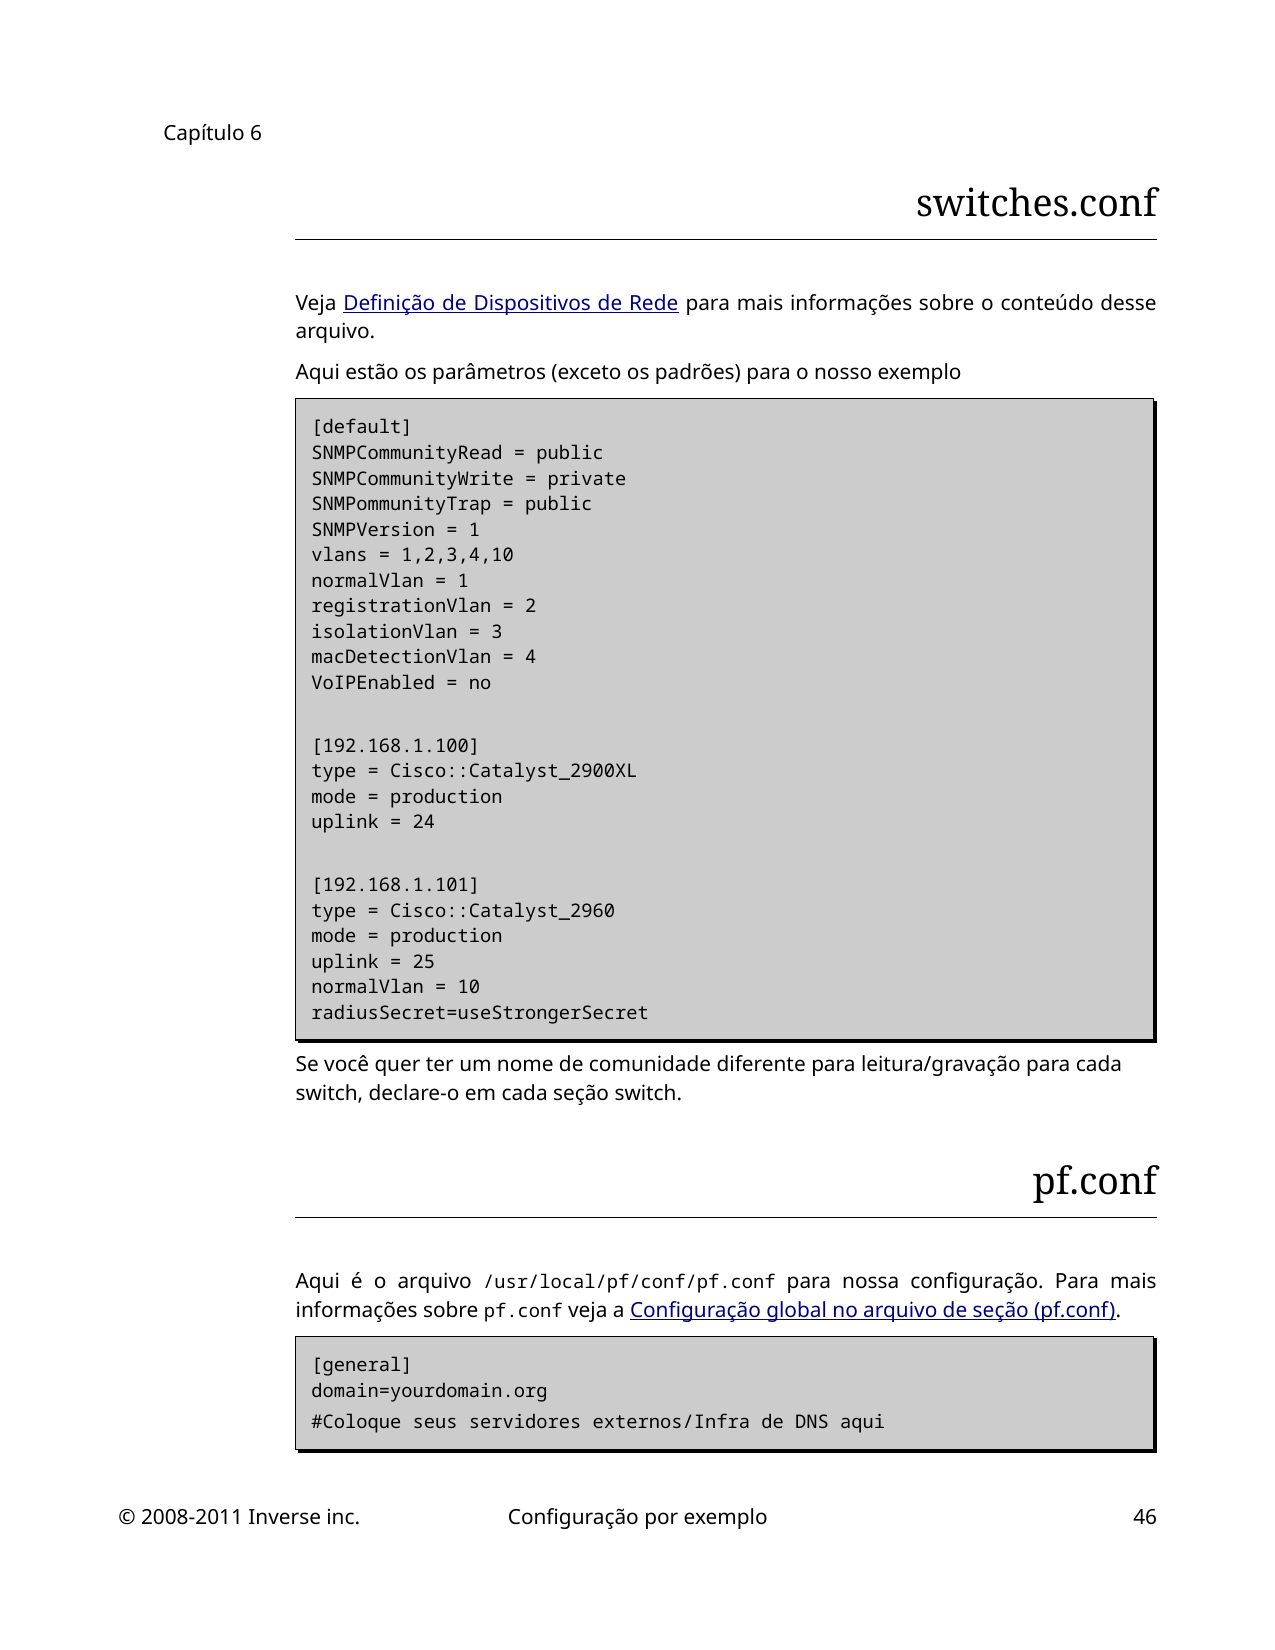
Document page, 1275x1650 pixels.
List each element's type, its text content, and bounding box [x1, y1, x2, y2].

text [192.168.1.101] type = Cisco::Catalyst_2960 mode = production uplink = 25 normalVlan = 10 radiusSecret=useStrongerSecret [296, 856, 1153, 1039]
text Aqui é o arquivo /usr/local/pf/conf/pf.conf para nossa configuração. Para mais informações sobre pf.conf veja a Configuração global no arquivo de seção (pf.conf). [295, 1266, 1157, 1323]
text Se você quer ter um nome de comunidade diferente para leitura/gravação para cada switch, declare-o em cada seção switch. [295, 1049, 1157, 1106]
text Aqui estão os parâmetros (exceto os padrões) para o nosso exemplo [295, 357, 1157, 386]
text #Coloque seus servidores externos/Infra de DNS aqui [296, 1393, 1153, 1449]
subtitle pf.conf [295, 1154, 1157, 1217]
text [general] domain=yourdomain.org [296, 1337, 1153, 1393]
subtitle switches.conf [295, 176, 1157, 239]
text [192.168.1.100] type = Cisco::Catalyst_2900XL mode = production uplink = 24 [296, 716, 1153, 824]
text [default] SNMPCommunityRead = public SNMPCommunityWrite = private SNMPommunityTrap = public SNMPVersion = 1 vlans = 1,2,3,4,10 normalVlan = 1 registrationVlan = 2 isolationVlan = 3 macDetectionVlan = 4 VoIPEnabled = no [296, 399, 1153, 685]
text Veja Definição de Dispositivos de Rede para mais informações sobre o conteúdo desse arquivo. [295, 288, 1157, 344]
